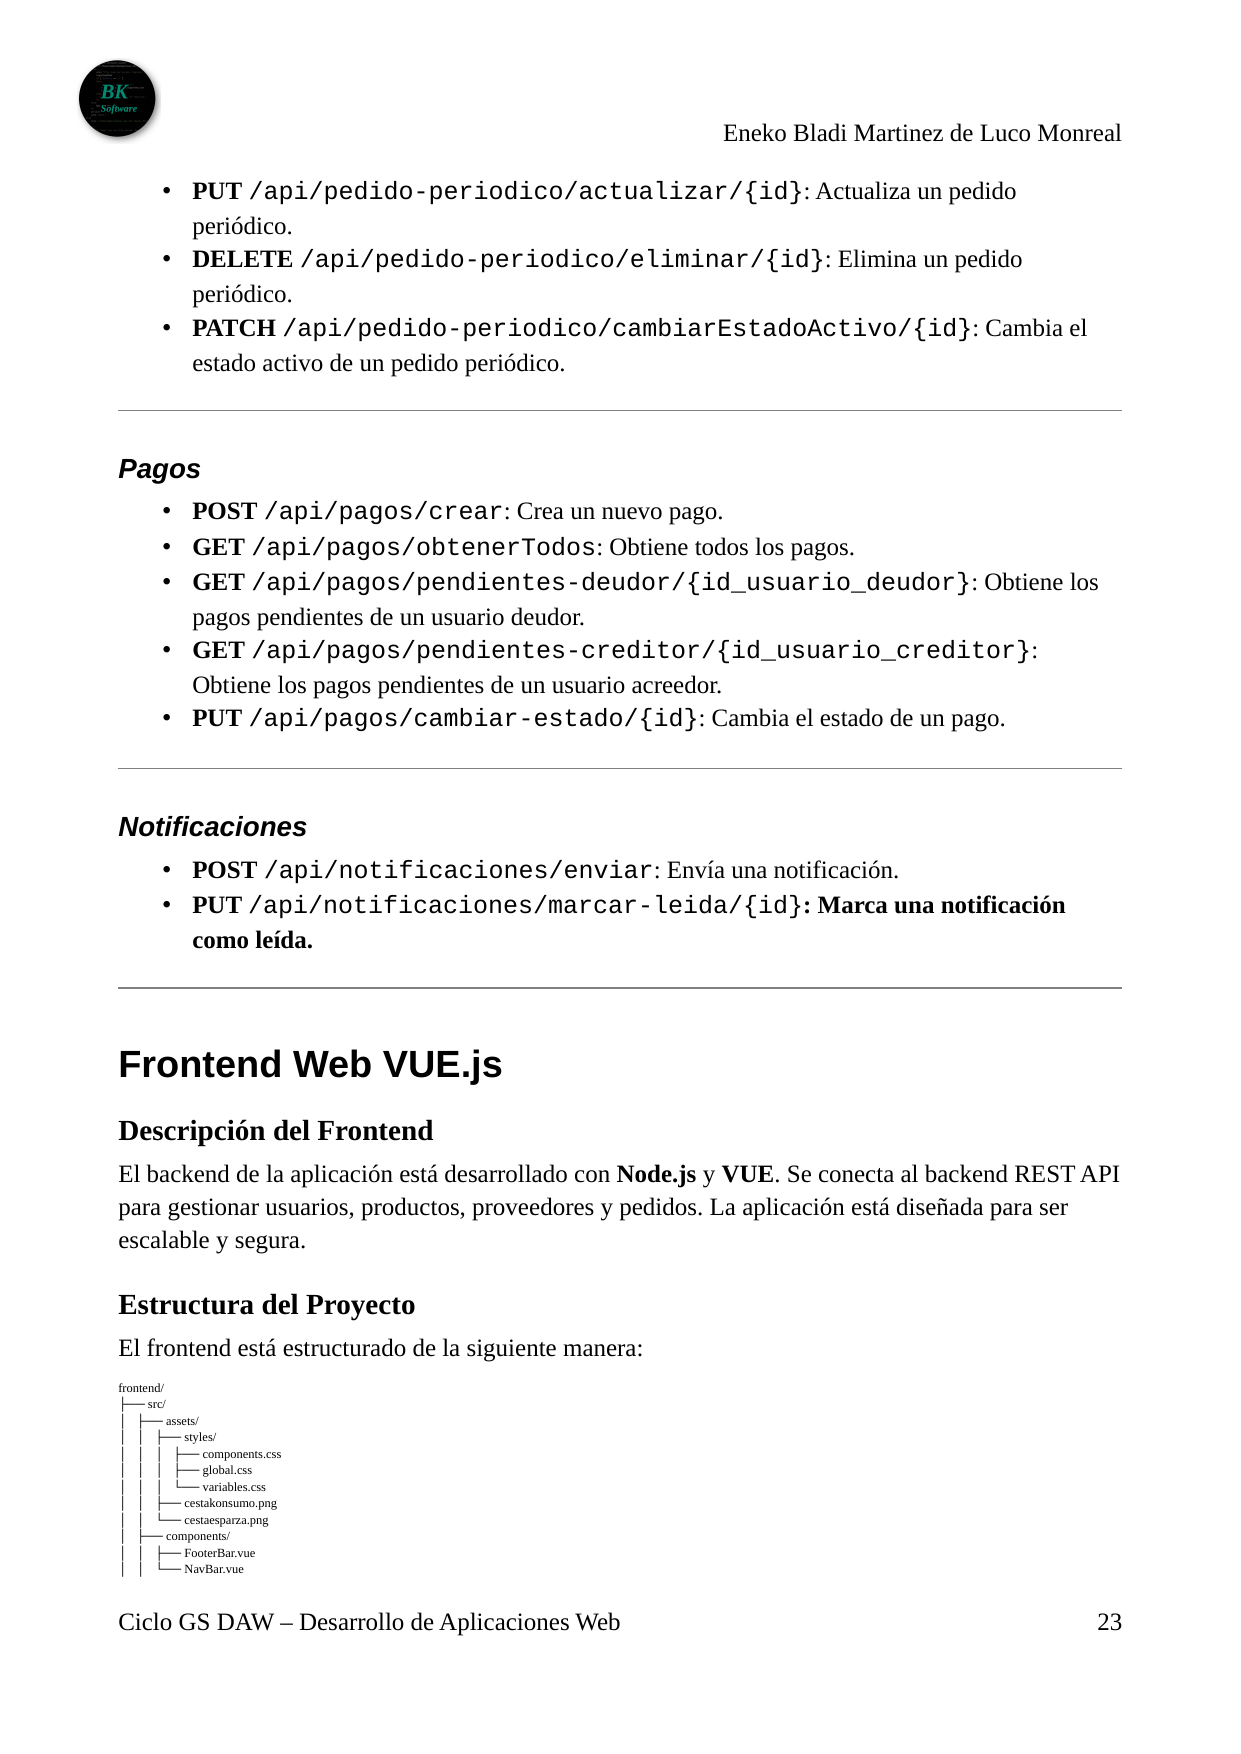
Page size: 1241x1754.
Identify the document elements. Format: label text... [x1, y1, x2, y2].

list GET /api/pagos/pendientes-creditor/{id_usuario_creditor}: Obtiene los pagos pendientes de un usuario acreedor. [162, 635, 1122, 699]
text │ │ │ ├── components.css [177, 1447, 1122, 1461]
subtitle Frontend Web VUE.js [118, 1042, 1122, 1086]
list GET /api/pagos/obtenerTodos: Obtiene todos los pagos. [162, 532, 1122, 563]
list DELETE /api/pedido-periodico/eliminar/{id}: Elimina un pedido periódico. [162, 244, 1122, 308]
text El frontend está estructurado de la siguiente manera: [118, 1333, 1122, 1362]
text │ │ └── cestaesparza.png [118, 1512, 1122, 1527]
text │ │ ├── cestakonsumo.png [159, 1496, 1122, 1510]
list POST /api/pagos/crear: Crea un nuevo pago. [162, 496, 1122, 527]
text ├── src/ [123, 1397, 1122, 1412]
text frontend/ [118, 1381, 1122, 1395]
list PATCH /api/pedido-periodico/cambiarEstadoActivo/{id}: Cambia el estado activo de un pedido periódico. [162, 313, 1122, 376]
text │ │ ├── FooterBar.vue [118, 1545, 1122, 1560]
list PUT /api/notificaciones/marcar-leida/{id}: Marca una notificación como leída. [162, 890, 1122, 954]
text │ │ │ └── variables.css [118, 1479, 1122, 1494]
list PUT /api/pagos/cambiar-estado/{id}: Cambia el estado de un pago. [162, 703, 1122, 734]
text El backend de la aplicación está desarrollado con Node.js y VUE. Se conecta al backend REST API para gestionar usuarios, productos, proveedores y pedidos. La aplicación está diseñada para ser escalable y segura. [118, 1159, 1122, 1254]
text │ ├── assets/ [141, 1414, 1122, 1428]
subtitle Estructura del Proyecto [118, 1287, 1122, 1321]
text │ ├── components/ [141, 1529, 1122, 1543]
subtitle Notificaciones [118, 810, 1122, 842]
text │ │ └── NavBar.vue [141, 1562, 1122, 1576]
text │ │ │ ├── global.css [177, 1463, 1122, 1477]
list POST /api/notificaciones/enviar: Envía una notificación. [162, 855, 1122, 886]
picture [76, 58, 162, 144]
list PUT /api/pedido-periodico/actualizar/{id}: Actualiza un pedido periódico. [162, 176, 1122, 240]
text │ │ ├── styles/ [159, 1430, 1122, 1444]
subtitle Pagos [118, 452, 1122, 484]
subtitle Descripción del Frontend [118, 1113, 1122, 1146]
list GET /api/pagos/pendientes-deudor/{id_usuario_deudor}: Obtiene los pagos pendientes de un usuario deudor. [162, 567, 1122, 631]
